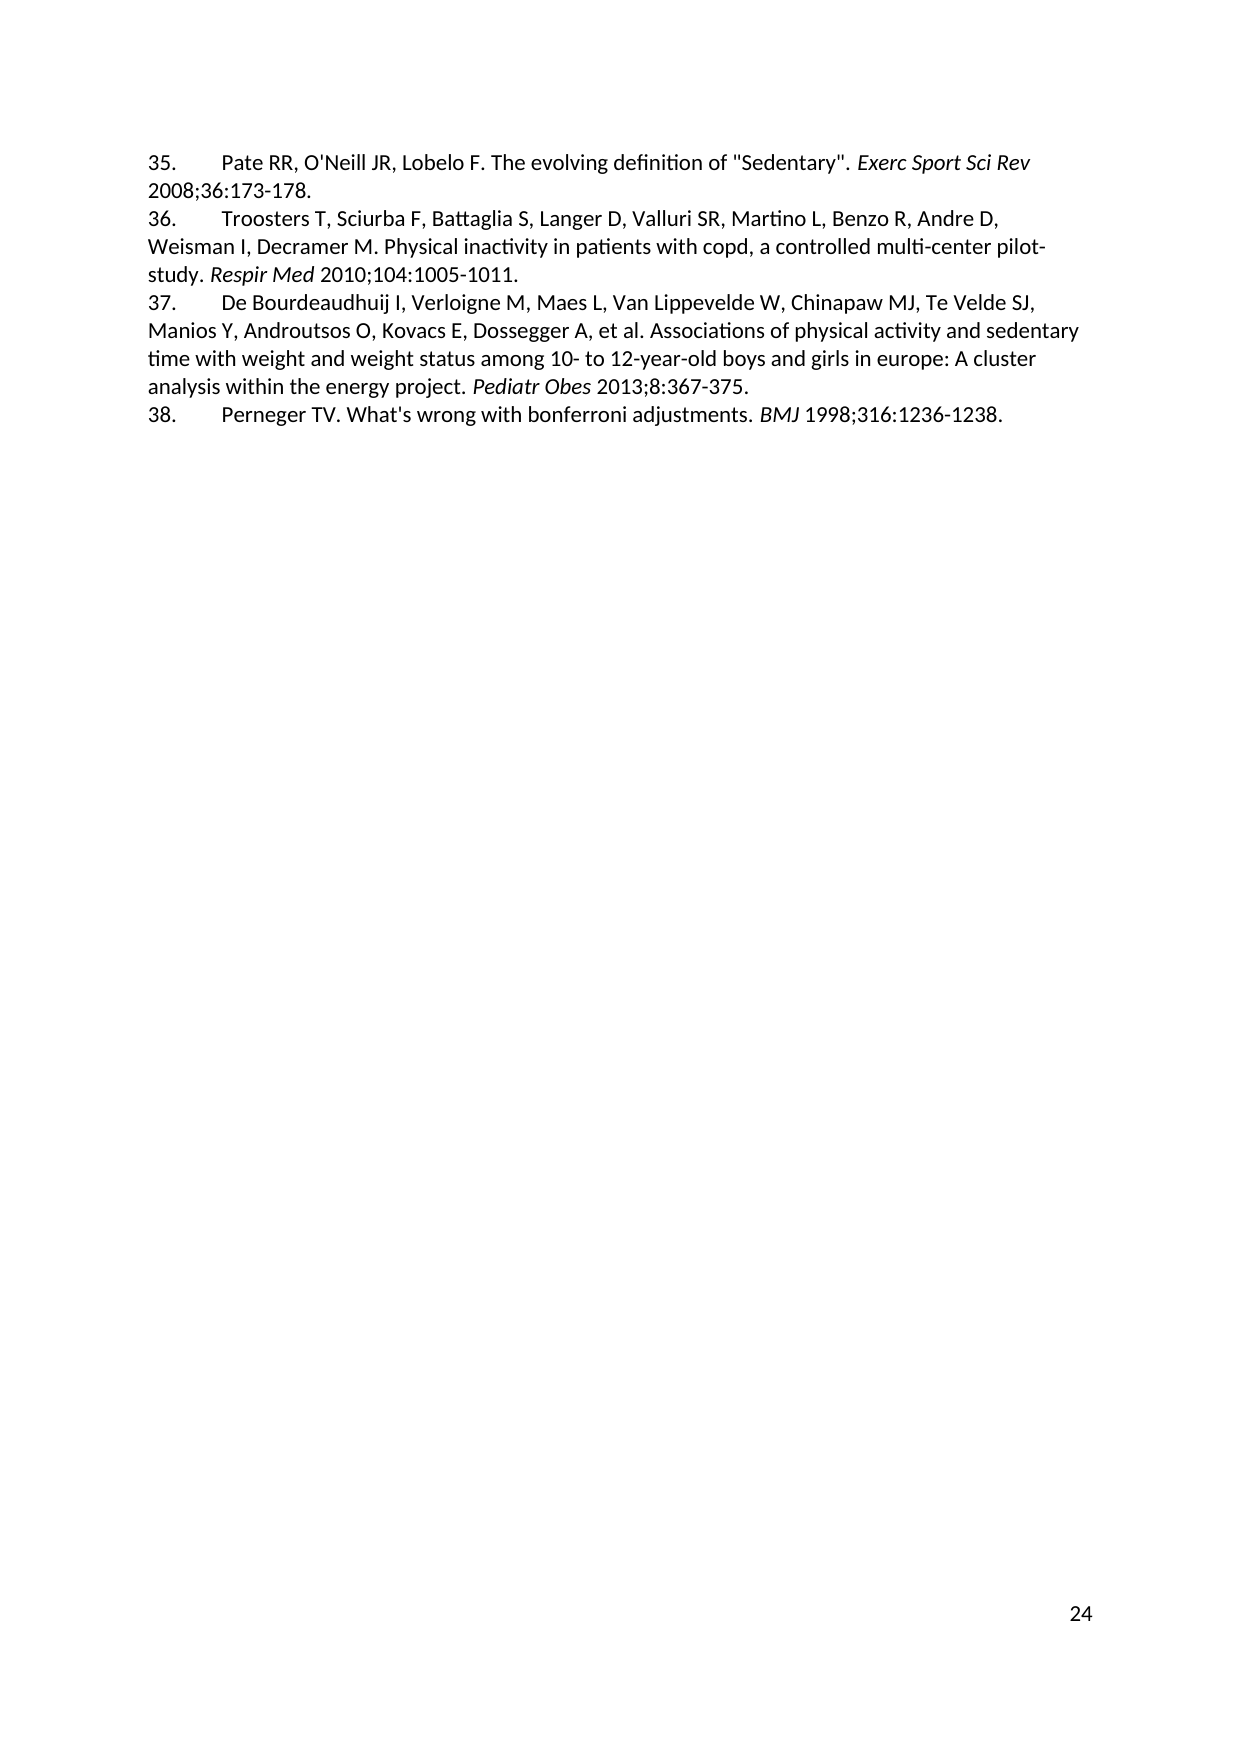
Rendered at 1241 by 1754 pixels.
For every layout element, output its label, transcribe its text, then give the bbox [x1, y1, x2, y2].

text 38. Perneger TV. What's wrong with bonferroni adjustments. BMJ 1998;316:1236-1238. [148, 400, 1092, 428]
text 35. Pate RR, O'Neill JR, Lobelo F. The evolving definition of "Sedentary". Exerc Sport Sci Rev 2008;36:173-178. [148, 148, 1092, 204]
text 37. De Bourdeaudhuij I, Verloigne M, Maes L, Van Lippevelde W, Chinapaw MJ, Te Velde SJ, Manios Y, Androutsos O, Kovacs E, Dossegger A, et al. Associations of physical activity and sedentary time with weight and weight status among 10- to 12-year-old boys and girls in europe: A cluster analysis within the energy project. Pediatr Obes 2013;8:367-375. [148, 288, 1092, 400]
text 36. Troosters T, Sciurba F, Battaglia S, Langer D, Valluri SR, Martino L, Benzo R, Andre D, Weisman I, Decramer M. Physical inactivity in patients with copd, a controlled multi-center pilot-study. Respir Med 2010;104:1005-1011. [148, 204, 1092, 288]
